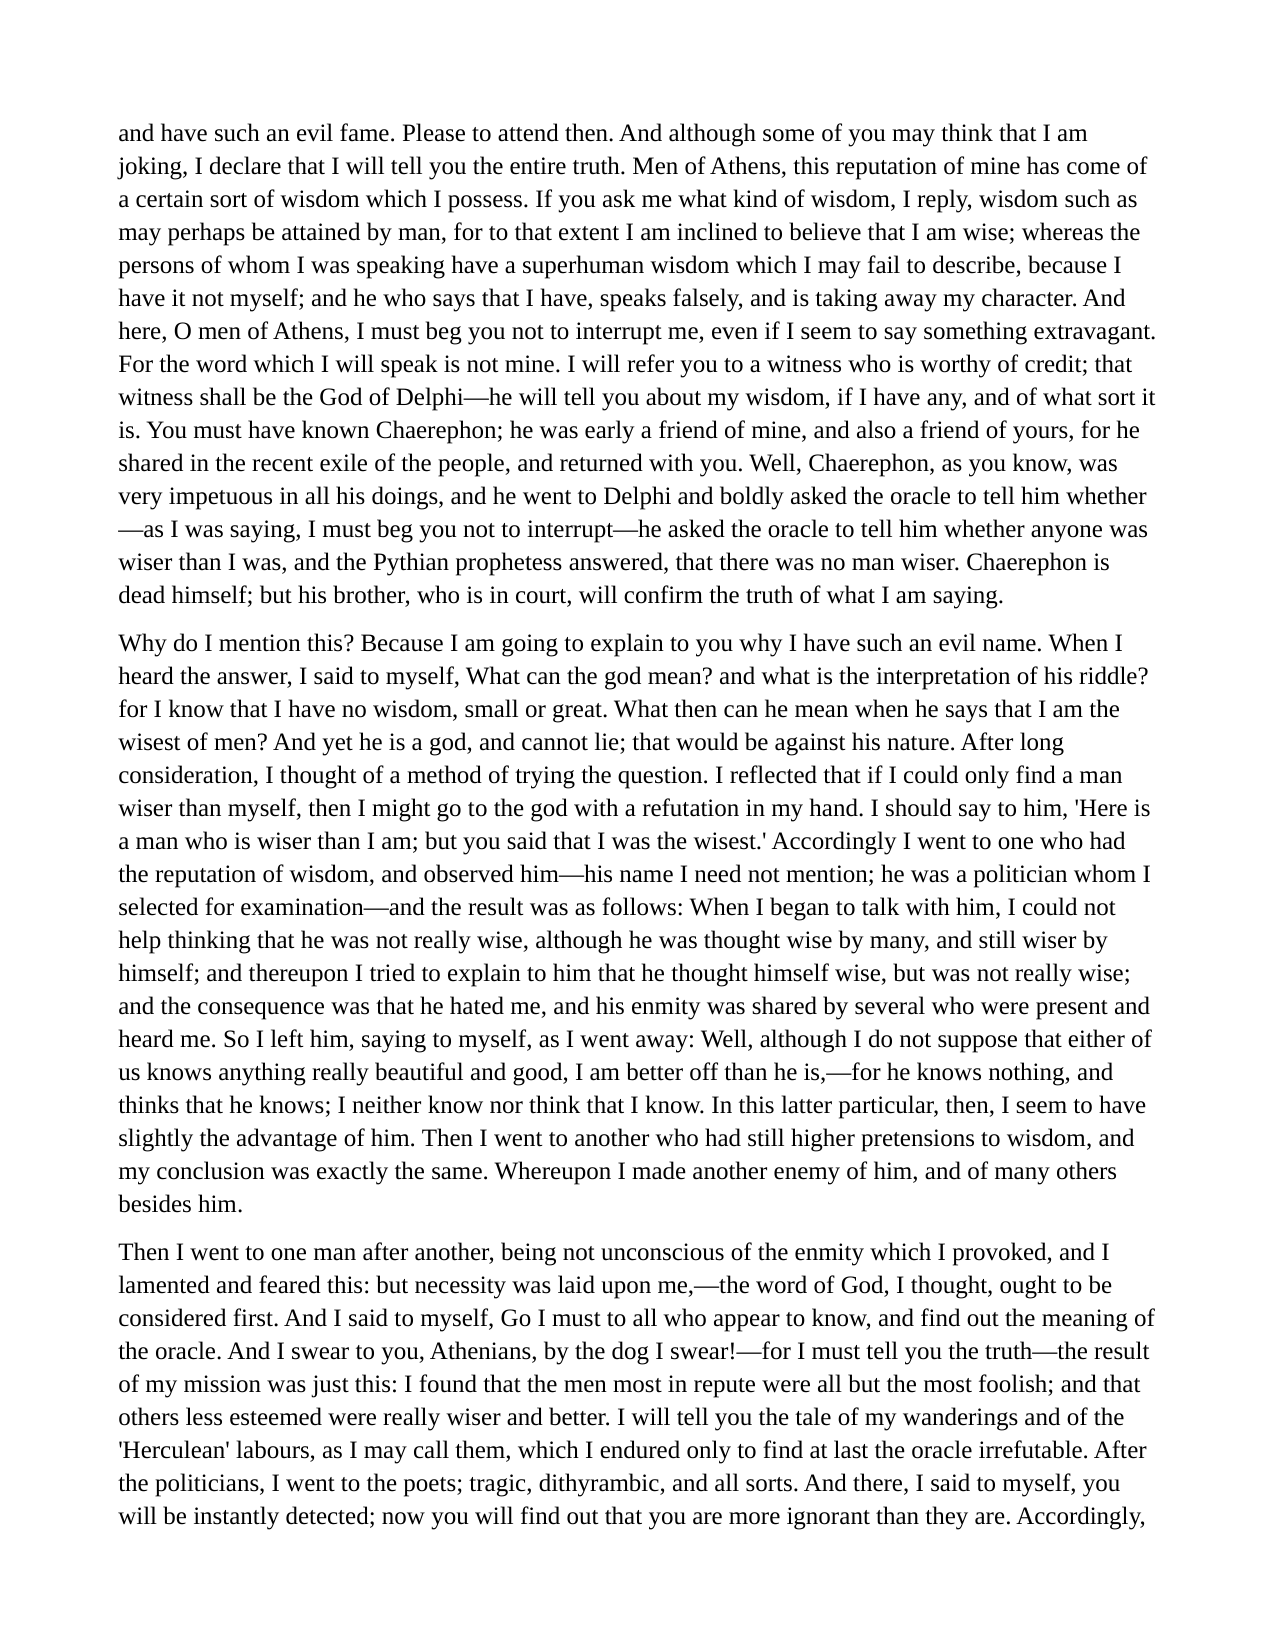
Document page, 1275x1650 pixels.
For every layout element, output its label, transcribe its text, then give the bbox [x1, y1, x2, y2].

text Then I went to one man after another, being not unconscious of the enmity which I provoked, and I lamented and feared this: but necessity was laid upon me,—the word of God, I thought, ought to be considered first. And I said to myself, Go I must to all who appear to know, and find out the meaning of the oracle. And I swear to you, Athenians, by the dog I swear!—for I must tell you the truth—the result of my mission was just this: I found that the men most in repute were all but the most foolish; and that others less esteemed were really wiser and better. I will tell you the tale of my wanderings and of the 'Herculean' labours, as I may call them, which I endured only to find at last the oracle irrefutable. After the politicians, I went to the poets; tragic, dithyrambic, and all sorts. And there, I said to myself, you will be instantly detected; now you will find out that you are more ignorant than they are. Accordingly, [118, 1237, 1157, 1530]
text and have such an evil fame. Please to attend then. And although some of you may think that I am joking, I declare that I will tell you the entire truth. Men of Athens, this reputation of mine has come of a certain sort of wisdom which I possess. If you ask me what kind of wisdom, I reply, wisdom such as may perhaps be attained by man, for to that extent I am inclined to believe that I am wise; whereas the persons of whom I was speaking have a superhuman wisdom which I may fail to describe, because I have it not myself; and he who says that I have, speaks falsely, and is taking away my character. And here, O men of Athens, I must beg you not to interrupt me, even if I seem to say something extravagant. For the word which I will speak is not mine. I will refer you to a witness who is worthy of credit; that witness shall be the God of Delphi—he will tell you about my wisdom, if I have any, and of what sort it is. You must have known Chaerephon; he was early a friend of mine, and also a friend of yours, for he shared in the recent exile of the people, and returned with you. Well, Chaerephon, as you know, was very impetuous in all his doings, and he went to Delphi and boldly asked the oracle to tell him whether—as I was saying, I must beg you not to interrupt—he asked the oracle to tell him whether anyone was wiser than I was, and the Pythian prophetess answered, that there was no man wiser. Chaerephon is dead himself; but his brother, who is in court, will confirm the truth of what I am saying. [118, 118, 1157, 609]
text Why do I mention this? Because I am going to explain to you why I have such an evil name. When I heard the answer, I said to myself, What can the god mean? and what is the interpretation of his riddle? for I know that I have no wisdom, small or great. What then can he mean when he says that I am the wisest of men? And yet he is a god, and cannot lie; that would be against his nature. After long consideration, I thought of a method of trying the question. I reflected that if I could only find a man wiser than myself, then I might go to the god with a refutation in my hand. I should say to him, 'Here is a man who is wiser than I am; but you said that I was the wisest.' Accordingly I went to one who had the reputation of wisdom, and observed him—his name I need not mention; he was a politician whom I selected for examination—and the result was as follows: When I began to talk with him, I could not help thinking that he was not really wise, although he was thought wise by many, and still wiser by himself; and thereupon I tried to explain to him that he thought himself wise, but was not really wise; and the consequence was that he hated me, and his enmity was shared by several who were present and heard me. So I left him, saying to myself, as I went away: Well, although I do not suppose that either of us knows anything really beautiful and good, I am better off than he is,—for he knows nothing, and thinks that he knows; I neither know nor think that I know. In this latter particular, then, I seem to have slightly the advantage of him. Then I went to another who had still higher pretensions to wisdom, and my conclusion was exactly the same. Whereupon I made another enemy of him, and of many others besides him. [118, 628, 1157, 1218]
